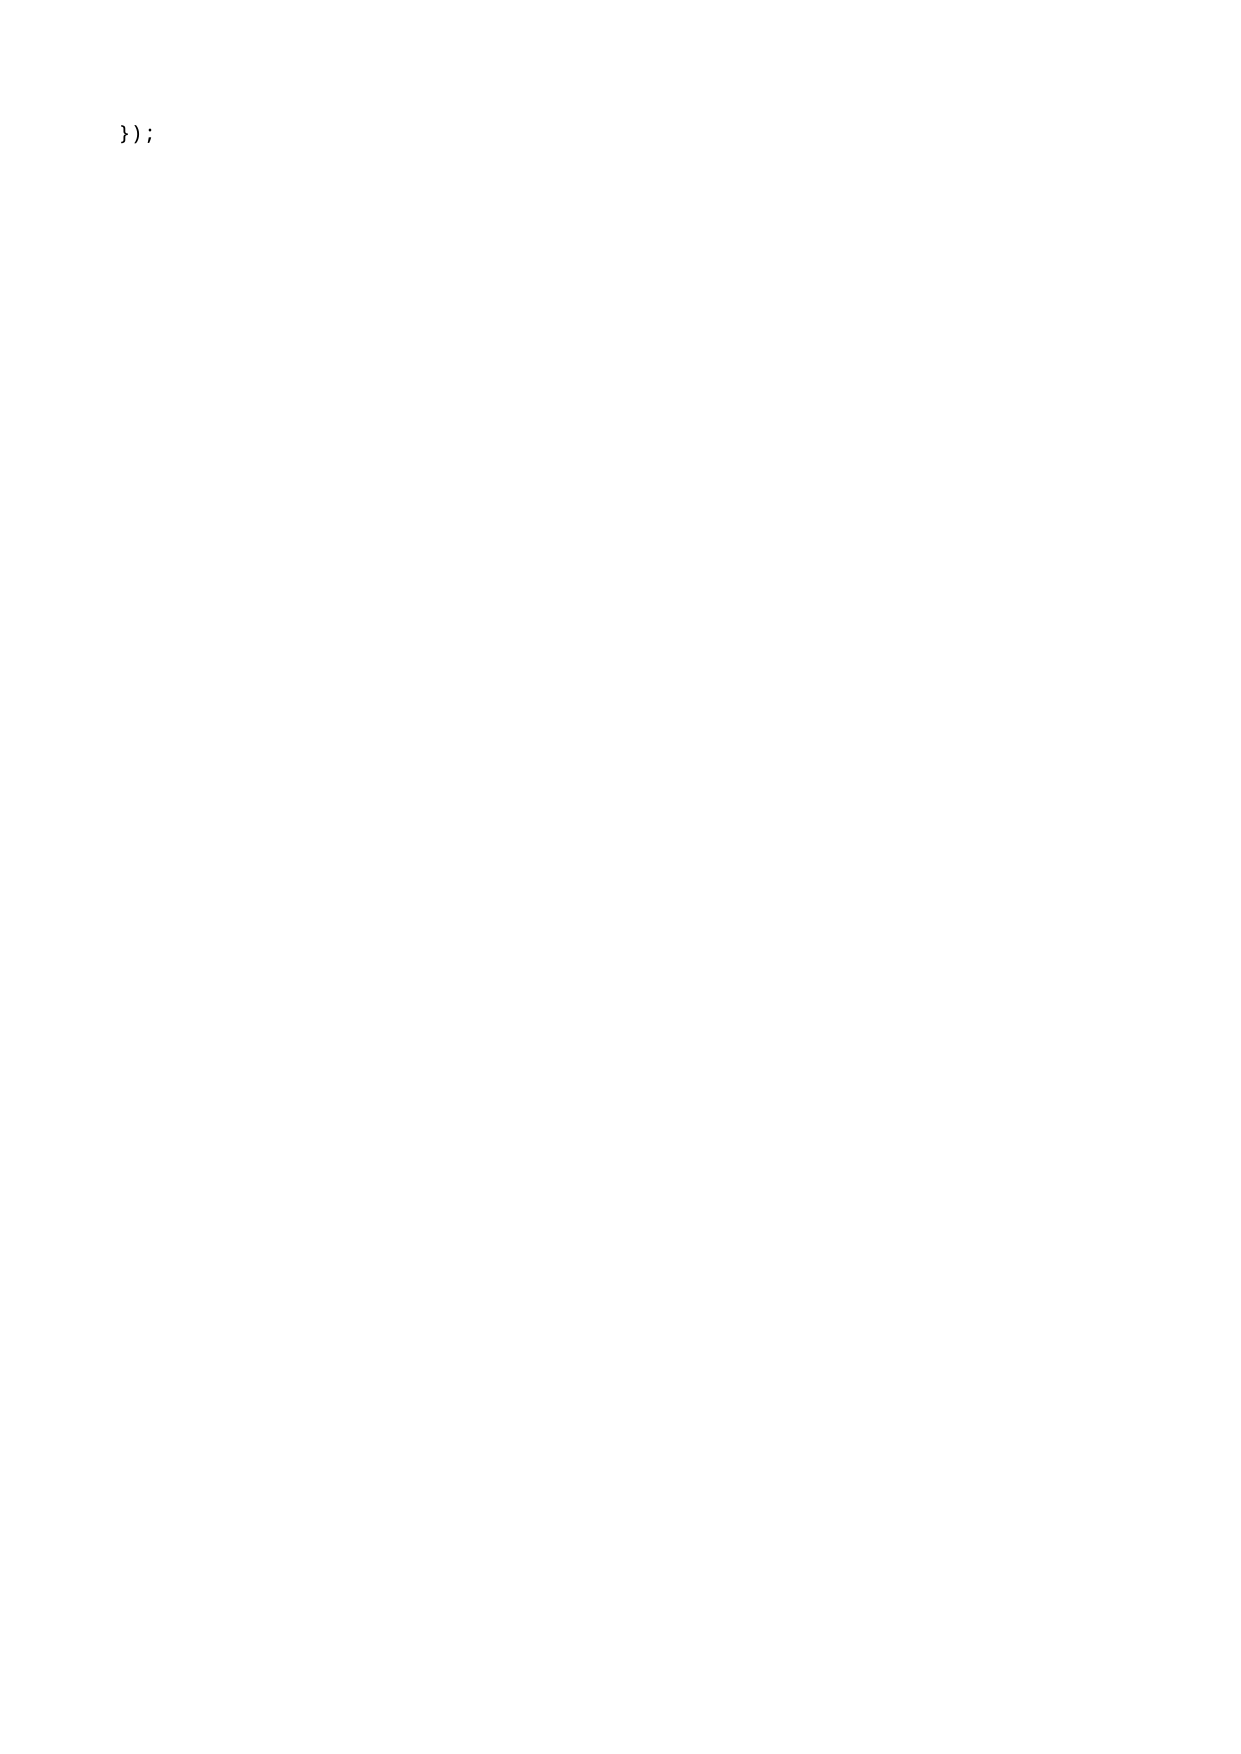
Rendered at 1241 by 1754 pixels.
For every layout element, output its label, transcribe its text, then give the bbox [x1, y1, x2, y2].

text }); [118, 118, 1122, 147]
